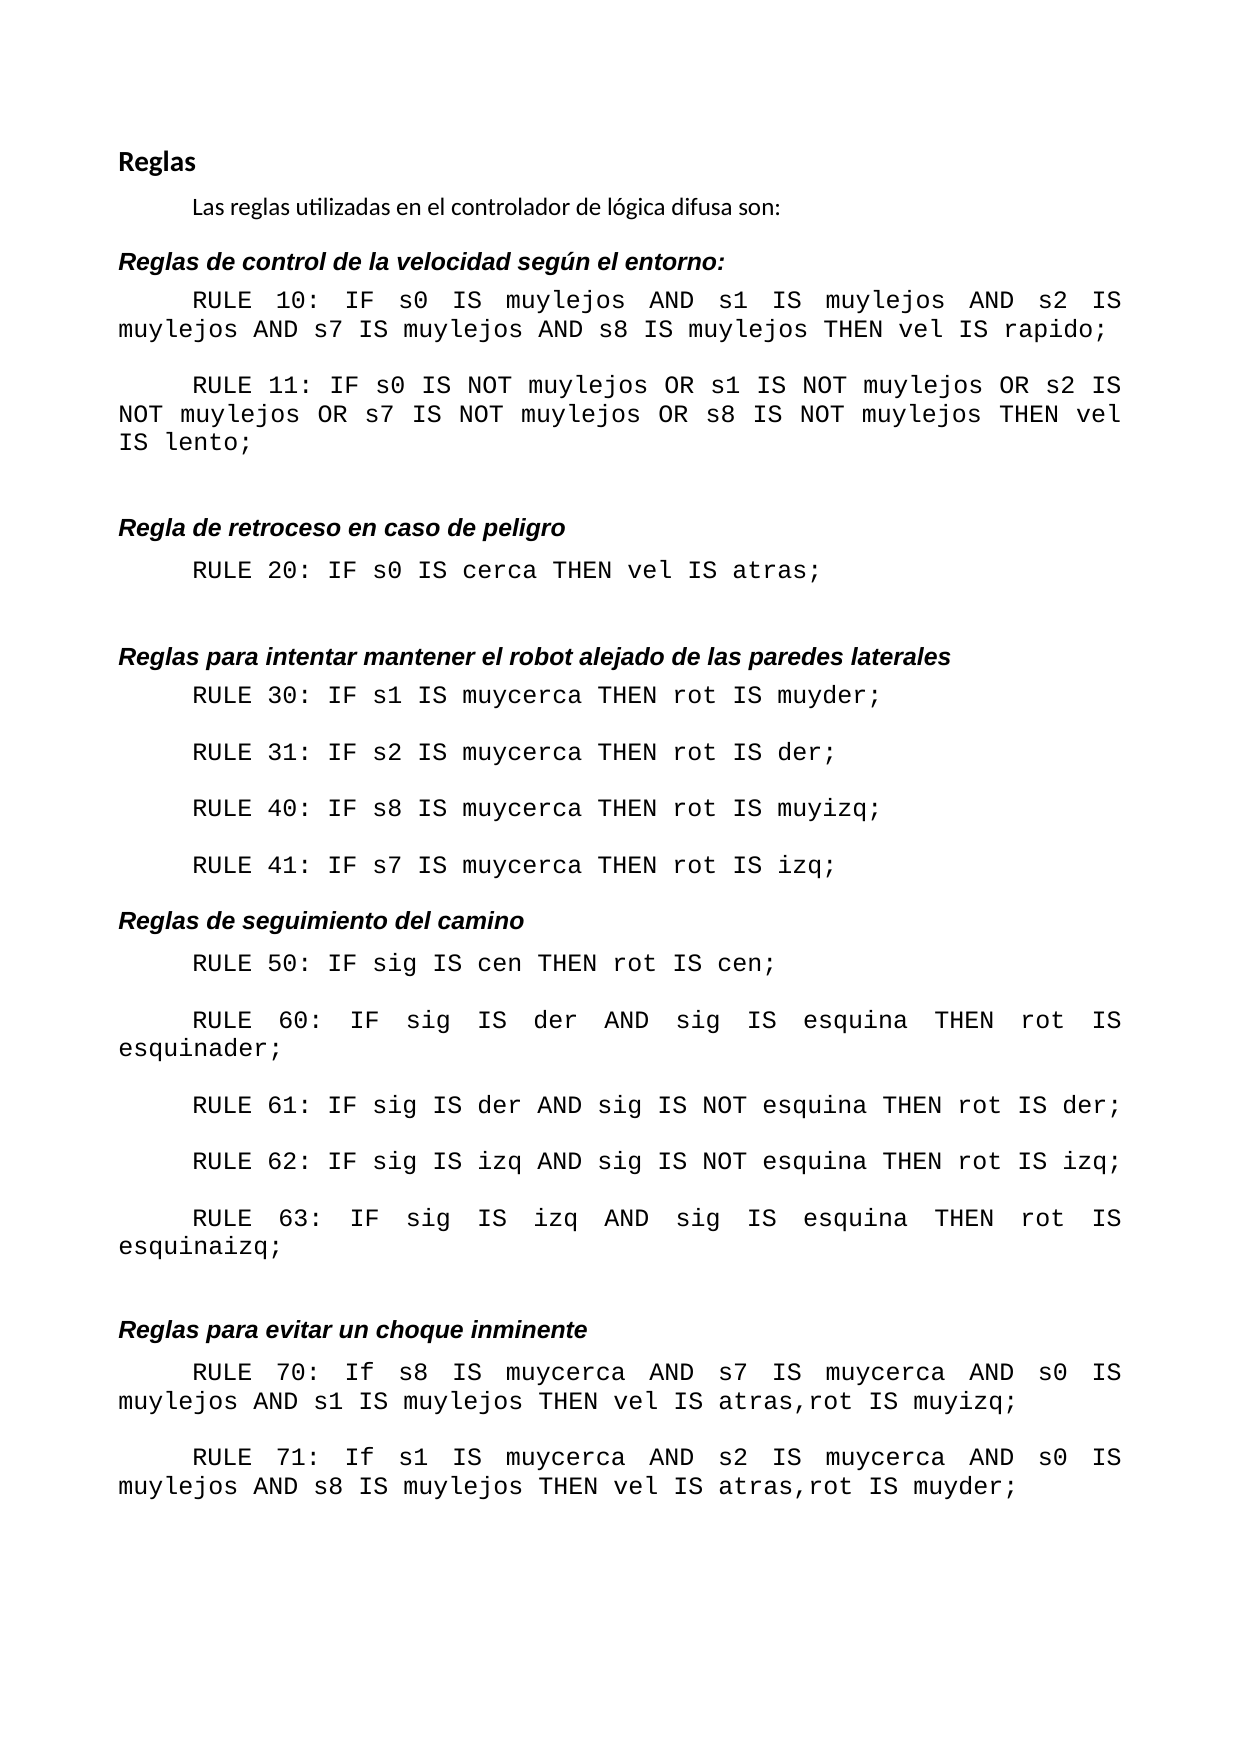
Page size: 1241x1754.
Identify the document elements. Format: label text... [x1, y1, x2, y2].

text RULE 61: IF sig IS der AND sig IS NOT esquina THEN rot IS der; [118, 1092, 1122, 1121]
subtitle Reglas de seguimiento del camino [118, 906, 1122, 934]
text RULE 60: IF sig IS der AND sig IS esquina THEN rot IS esquinader; [118, 1007, 1122, 1064]
text RULE 40: IF s8 IS muycerca THEN rot IS muyizq; [118, 796, 1122, 824]
text RULE 63: IF sig IS izq AND sig IS esquina THEN rot IS esquinaizq; [118, 1206, 1122, 1262]
subtitle Reglas para intentar mantener el robot alejado de las paredes laterales [118, 642, 1122, 670]
subtitle Reglas de control de la velocidad según el entorno: [118, 247, 1122, 275]
text RULE 50: IF sig IS cen THEN rot IS cen; [118, 947, 1122, 979]
text RULE 30: IF s1 IS muycerca THEN rot IS muyder; [118, 683, 1122, 711]
text Las reglas utilizadas en el controlador de lógica difusa son: [118, 191, 1122, 222]
text RULE 11: IF s0 IS NOT muylejos OR s1 IS NOT muylejos OR s2 IS NOT muylejos OR s7 IS NOT muylejos OR s8 IS NOT muylejos THEN vel IS lento; [118, 373, 1122, 458]
text RULE 62: IF sig IS izq AND sig IS NOT esquina THEN rot IS izq; [118, 1149, 1122, 1177]
text RULE 70: If s8 IS muycerca AND s7 IS muycerca AND s0 IS muylejos AND s1 IS muylejos THEN vel IS atras,rot IS muyizq; [118, 1357, 1122, 1417]
text RULE 41: IF s7 IS muycerca THEN rot IS izq; [118, 853, 1122, 881]
text RULE 71: If s1 IS muycerca AND s2 IS muycerca AND s0 IS muylejos AND s8 IS muylejos THEN vel IS atras,rot IS muyder; [118, 1445, 1122, 1502]
subtitle Regla de retroceso en caso de peligro [118, 513, 1122, 542]
subtitle Reglas para evitar un choque inminente [118, 1316, 1122, 1344]
text RULE 31: IF s2 IS muycerca THEN rot IS der; [118, 739, 1122, 768]
text RULE 20: IF s0 IS cerca THEN vel IS atras; [118, 554, 1122, 586]
subtitle Reglas [118, 143, 1122, 179]
text RULE 10: IF s0 IS muylejos AND s1 IS muylejos AND s2 IS muylejos AND s7 IS muylejos AND s8 IS muylejos THEN vel IS rapido; [118, 288, 1122, 344]
